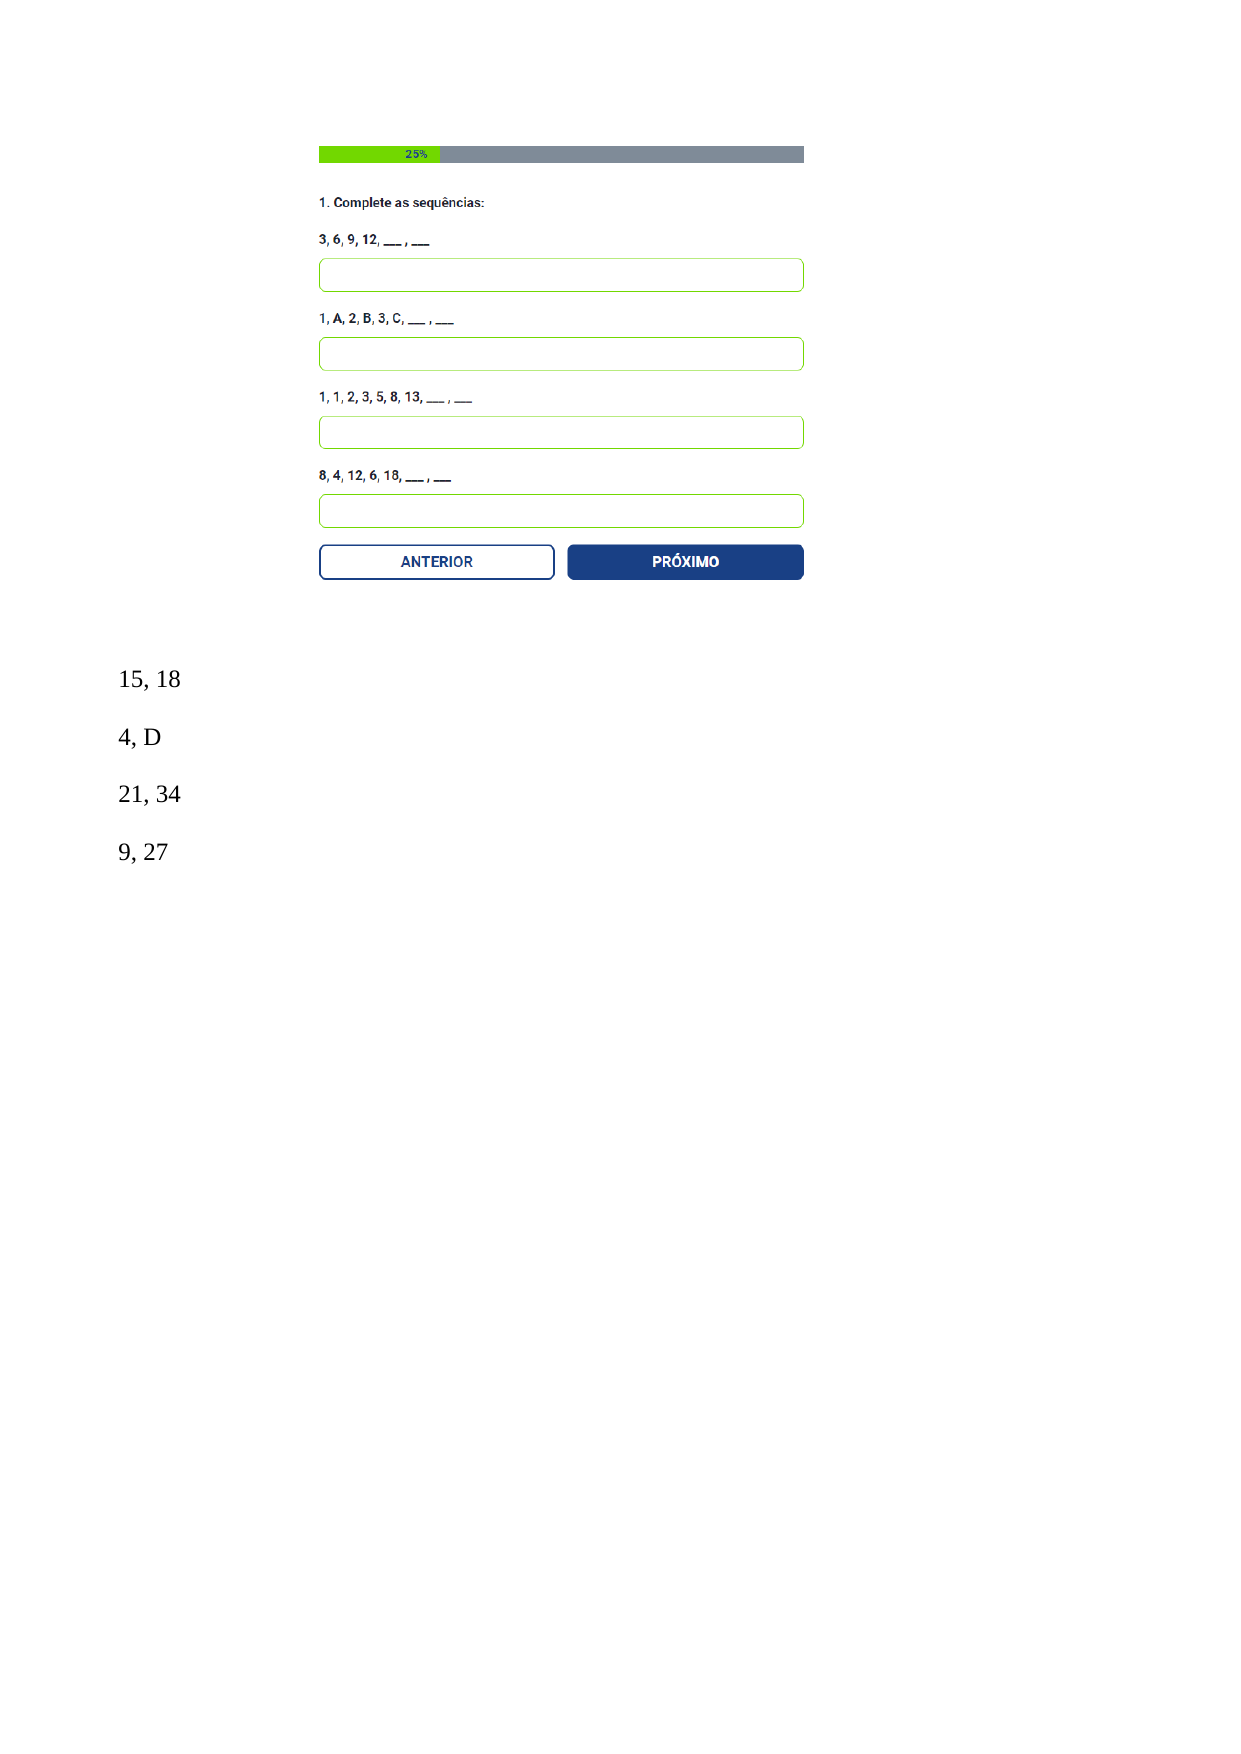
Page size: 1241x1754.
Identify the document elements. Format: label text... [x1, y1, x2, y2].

text 9, 27 [118, 837, 1122, 866]
picture [302, 125, 827, 591]
text 15, 18 [118, 664, 1122, 693]
text 21, 34 [118, 779, 1122, 808]
text 4, D [118, 722, 1122, 751]
